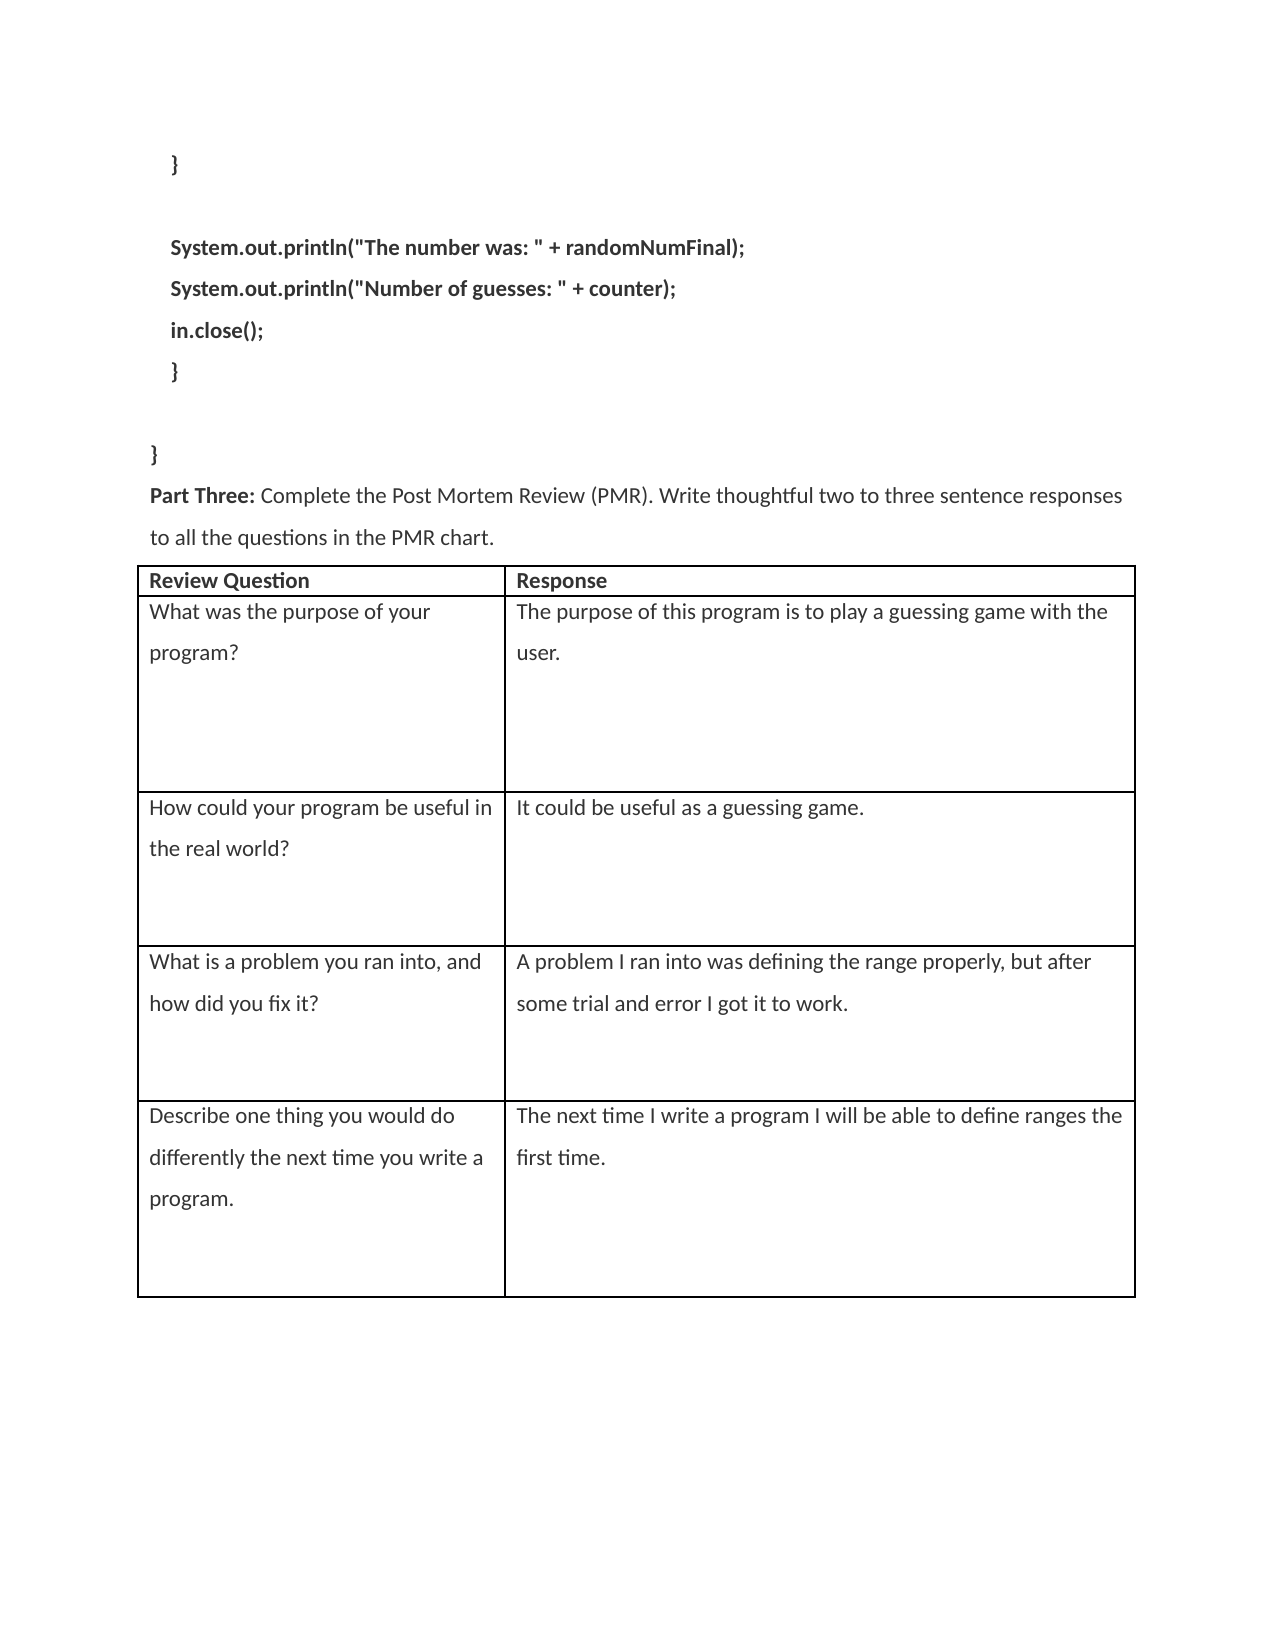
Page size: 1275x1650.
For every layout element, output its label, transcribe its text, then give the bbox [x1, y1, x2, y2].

text Part Three: Complete the Post Mortem Review (PMR). Write thoughtful two to three sentence responses to all the questions in the PMR chart. [150, 482, 1125, 551]
text } [150, 150, 1125, 178]
table_header Response [506, 567, 1134, 595]
text in.close(); [150, 316, 1125, 344]
text System.out.println("The number was: " + randomNumFinal); [150, 233, 1125, 261]
table_cell What was the purpose of your program? [139, 597, 504, 791]
text } [150, 357, 1125, 385]
table_cell A problem I ran into was defining the range properly, but after some trial and error I got it to work. [506, 947, 1134, 1099]
table_cell The next time I write a program I will be able to define ranges the first time. [506, 1102, 1134, 1296]
table_cell The purpose of this program is to play a guessing game with the user. [506, 597, 1134, 791]
text System.out.println("Number of guesses: " + counter); [150, 274, 1125, 302]
table_cell It could be useful as a guessing game. [506, 793, 1134, 945]
table_header Review Question [139, 567, 504, 595]
table_cell Describe one thing you would do differently the next time you write a program. [139, 1102, 504, 1296]
text } [150, 440, 1125, 468]
table_cell What is a problem you ran into, and how did you fix it? [139, 947, 504, 1099]
table_cell How could your program be useful in the real world? [139, 793, 504, 945]
